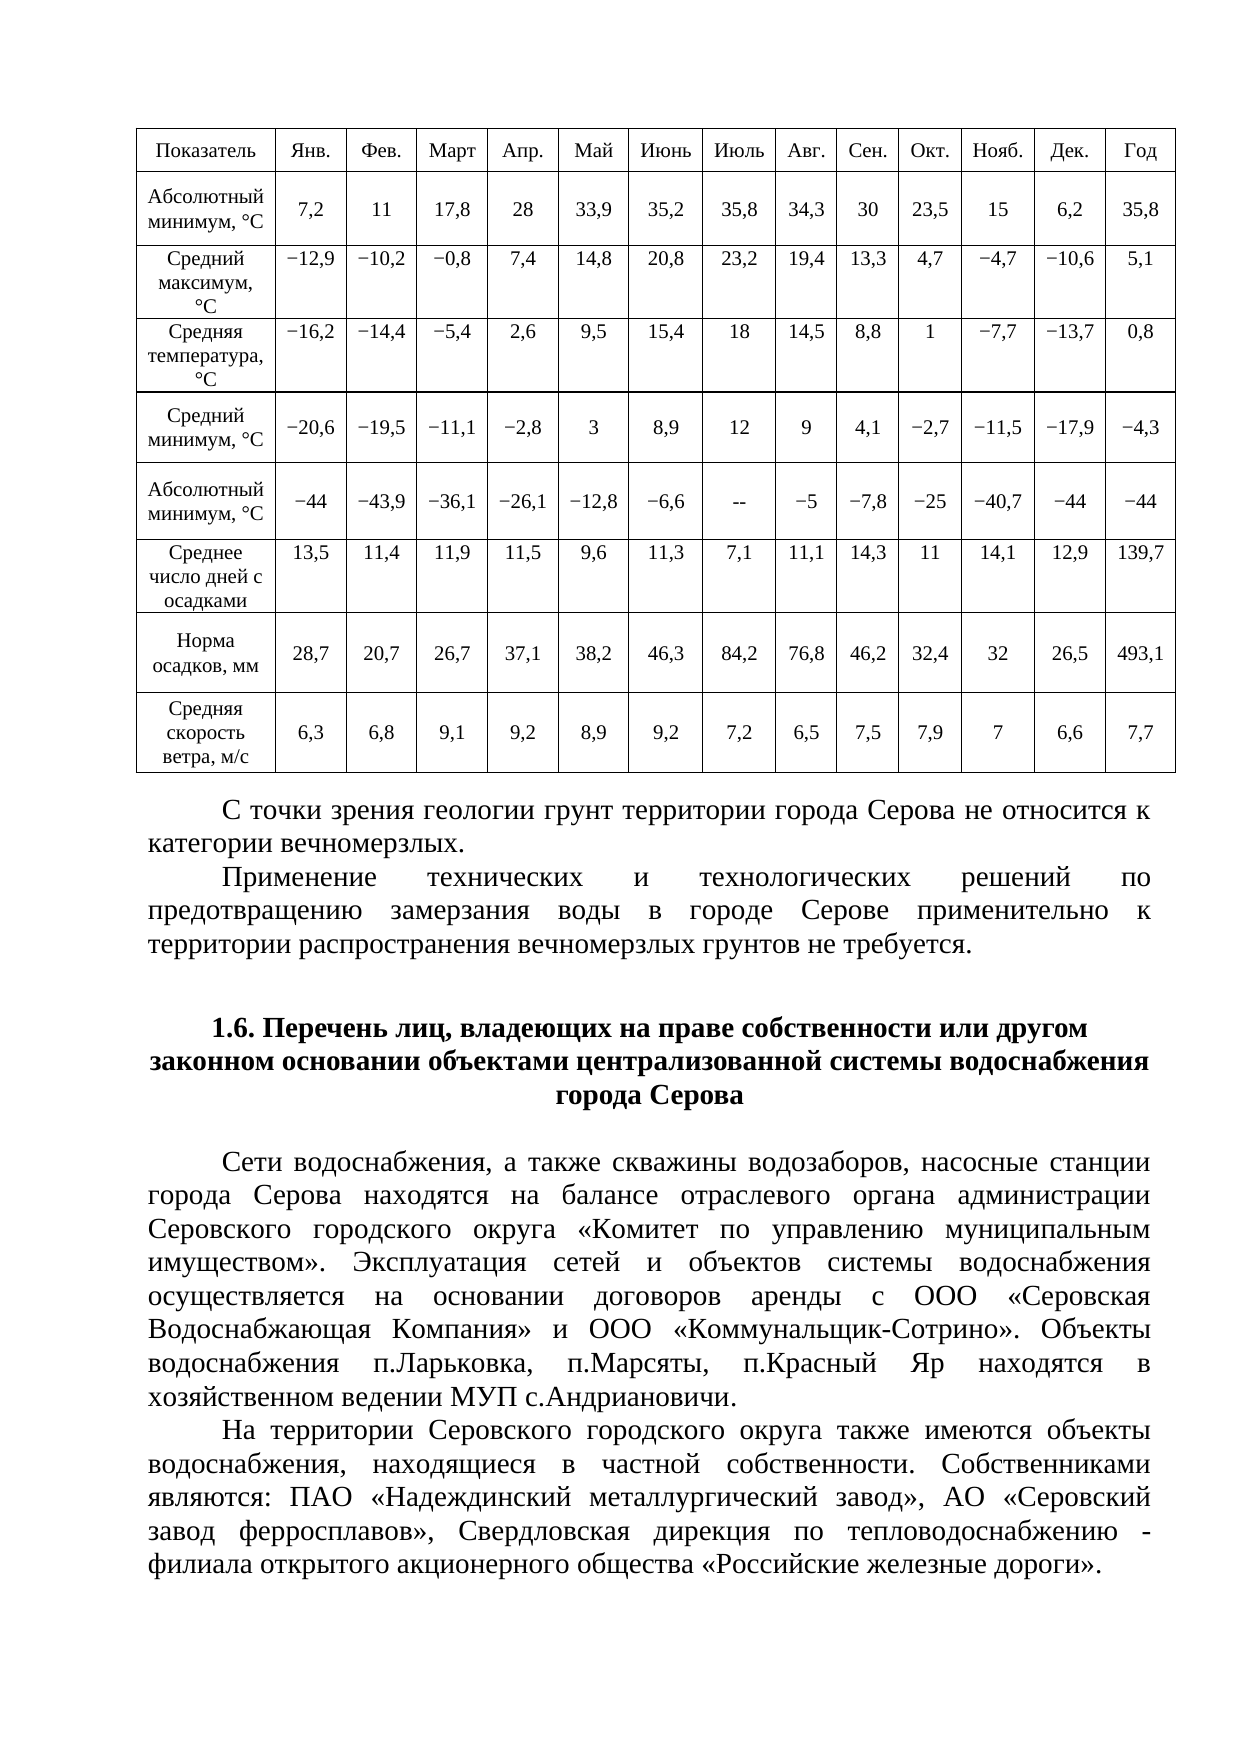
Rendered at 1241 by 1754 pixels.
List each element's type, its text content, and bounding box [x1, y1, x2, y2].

table_cell 493,1 [1106, 613, 1175, 692]
table_cell −5,4 [417, 319, 487, 391]
table_cell −4,3 [1106, 393, 1175, 462]
table_cell 15,4 [629, 319, 702, 391]
table_cell −17,9 [1035, 393, 1105, 462]
table_cell 26,7 [417, 613, 487, 692]
table_cell 5,1 [1106, 246, 1175, 318]
table_cell 9,6 [559, 540, 628, 612]
table_cell 37,1 [488, 613, 558, 692]
table_cell 6,3 [276, 693, 346, 772]
table_cell 4,1 [837, 393, 898, 462]
table_header Янв. [276, 129, 346, 171]
table_cell 35,8 [1106, 172, 1175, 245]
table_cell 20,7 [347, 613, 416, 692]
table_cell Абсолютный минимум, °C [137, 172, 275, 245]
table_cell 28,7 [276, 613, 346, 692]
table_cell 84,2 [703, 613, 775, 692]
table_cell 23,2 [703, 246, 775, 318]
table_cell 14,5 [776, 319, 836, 391]
text Сети водоснабжения, а также скважины водозаборов, насосные станции города Серова находятся на балансе отраслевого органа администрации Серовского городского округа «Комитет по управлению муниципальным имуществом». Эксплуатация сетей и объектов системы водоснабжения осуществляется на основании договоров аренды с ООО «Серовская Водоснабжающая Компания» и ООО «Коммунальщик-Сотрино». Объекты водоснабжения п.Ларьковка, п.Марсяты, п.Красный Яр находятся в хозяйственном ведении МУП с.Андриановичи. [148, 1144, 1152, 1412]
table_cell 11 [347, 172, 416, 245]
table_cell 7,1 [703, 540, 775, 612]
table_cell 3 [559, 393, 628, 462]
table_cell −10,6 [1035, 246, 1105, 318]
table_cell −25 [899, 463, 961, 539]
table_cell −0,8 [417, 246, 487, 318]
table_cell 12 [703, 393, 775, 462]
text С точки зрения геологии грунт территории города Серова не относится к категории вечномерзлых. [148, 792, 1152, 859]
table_cell 9,1 [417, 693, 487, 772]
table_cell 15 [962, 172, 1034, 245]
table_cell −5 [776, 463, 836, 539]
table_cell 14,3 [837, 540, 898, 612]
table_cell −4,7 [962, 246, 1034, 318]
table_cell −11,5 [962, 393, 1034, 462]
table_cell 2,6 [488, 319, 558, 391]
text Применение технических и технологических решений по предотвращению замерзания воды в городе Серове применительно к территории распространения вечномерзлых грунтов не требуется. [148, 859, 1152, 959]
table_cell −7,8 [837, 463, 898, 539]
table_cell 76,8 [776, 613, 836, 692]
table_cell 9,2 [488, 693, 558, 772]
table_cell Средний минимум, °C [137, 393, 275, 462]
table_cell 11,3 [629, 540, 702, 612]
table_cell 8,8 [837, 319, 898, 391]
table_cell −44 [276, 463, 346, 539]
table_cell 13,3 [837, 246, 898, 318]
subtitle 1.6. Перечень лиц, владеющих на праве собственности или другом законном основании объектами централизованной системы водоснабжения города Серова [148, 1010, 1152, 1110]
table_header Окт. [899, 129, 961, 171]
table_header Июнь [629, 129, 702, 171]
table_header Год [1106, 129, 1175, 171]
table_cell 30 [837, 172, 898, 245]
table_cell −19,5 [347, 393, 416, 462]
table_cell 26,5 [1035, 613, 1105, 692]
table_cell 23,5 [899, 172, 961, 245]
table_cell Среднее число дней с осадками [137, 540, 275, 612]
table_cell 11,5 [488, 540, 558, 612]
table_cell 34,3 [776, 172, 836, 245]
table_cell 7,2 [703, 693, 775, 772]
table_cell −12,9 [276, 246, 346, 318]
table_cell 20,8 [629, 246, 702, 318]
table_cell 9 [776, 393, 836, 462]
table_cell 8,9 [629, 393, 702, 462]
table_cell 32 [962, 613, 1034, 692]
table_cell Средняя температура, °C [137, 319, 275, 391]
table_header Май [559, 129, 628, 171]
table_cell 35,2 [629, 172, 702, 245]
table_header Нояб. [962, 129, 1034, 171]
table_cell 7 [962, 693, 1034, 772]
table_cell 38,2 [559, 613, 628, 692]
table_cell 11,1 [776, 540, 836, 612]
table_cell 7,4 [488, 246, 558, 318]
table_header Апр. [488, 129, 558, 171]
table_cell 19,4 [776, 246, 836, 318]
table_cell 6,5 [776, 693, 836, 772]
table_cell −10,2 [347, 246, 416, 318]
table_cell 7,5 [837, 693, 898, 772]
table_cell 32,4 [899, 613, 961, 692]
table_cell 6,8 [347, 693, 416, 772]
table_cell −16,2 [276, 319, 346, 391]
table_cell 6,2 [1035, 172, 1105, 245]
table_cell −20,6 [276, 393, 346, 462]
table_cell −2,7 [899, 393, 961, 462]
table_header Показатель [137, 129, 275, 171]
table_cell −2,8 [488, 393, 558, 462]
table_cell −13,7 [1035, 319, 1105, 391]
table_cell 7,2 [276, 172, 346, 245]
table_cell 14,8 [559, 246, 628, 318]
table_cell 35,8 [703, 172, 775, 245]
table_cell 11,4 [347, 540, 416, 612]
table_cell 28 [488, 172, 558, 245]
table_header Дек. [1035, 129, 1105, 171]
table_cell −36,1 [417, 463, 487, 539]
table_cell 9,2 [629, 693, 702, 772]
table_cell −12,8 [559, 463, 628, 539]
table_header Фев. [347, 129, 416, 171]
table_cell 4,7 [899, 246, 961, 318]
table_cell Средний максимум, °C [137, 246, 275, 318]
table_cell 7,7 [1106, 693, 1175, 772]
table_cell 0,8 [1106, 319, 1175, 391]
table_header Сен. [837, 129, 898, 171]
table_cell −44 [1035, 463, 1105, 539]
table_header Март [417, 129, 487, 171]
table_cell 8,9 [559, 693, 628, 772]
table_cell 17,8 [417, 172, 487, 245]
table_cell −44 [1106, 463, 1175, 539]
table_cell −26,1 [488, 463, 558, 539]
table_cell 7,9 [899, 693, 961, 772]
text На территории Серовского городского округа также имеются объекты водоснабжения, находящиеся в частной собственности. Собственниками являются: ПАО «Надеждинский металлургический завод», АО «Серовский завод ферросплавов», Свердловская дирекция по тепловодоснабжению - филиала открытого акционерного общества «Российские железные дороги». [148, 1412, 1152, 1580]
table_cell 12,9 [1035, 540, 1105, 612]
table_header Авг. [776, 129, 836, 171]
table_cell 11 [899, 540, 961, 612]
table_cell −11,1 [417, 393, 487, 462]
table_cell −6,6 [629, 463, 702, 539]
table_cell 11,9 [417, 540, 487, 612]
table_cell Абсолютный минимум, °C [137, 463, 275, 539]
table_cell 33,9 [559, 172, 628, 245]
table_cell 13,5 [276, 540, 346, 612]
table_cell −40,7 [962, 463, 1034, 539]
table_cell −43,9 [347, 463, 416, 539]
table_cell 46,3 [629, 613, 702, 692]
table_cell 139,7 [1106, 540, 1175, 612]
table_cell 9,5 [559, 319, 628, 391]
table_header Июль [703, 129, 775, 171]
table_cell 6,6 [1035, 693, 1105, 772]
table_cell Норма осадков, мм [137, 613, 275, 692]
table_cell −7,7 [962, 319, 1034, 391]
table_cell 14,1 [962, 540, 1034, 612]
table_cell -- [703, 463, 775, 539]
table_cell −14,4 [347, 319, 416, 391]
table_cell Средняя скорость ветра, м/с [137, 693, 275, 772]
table_cell 1 [899, 319, 961, 391]
table_cell 18 [703, 319, 775, 391]
table_cell 46,2 [837, 613, 898, 692]
